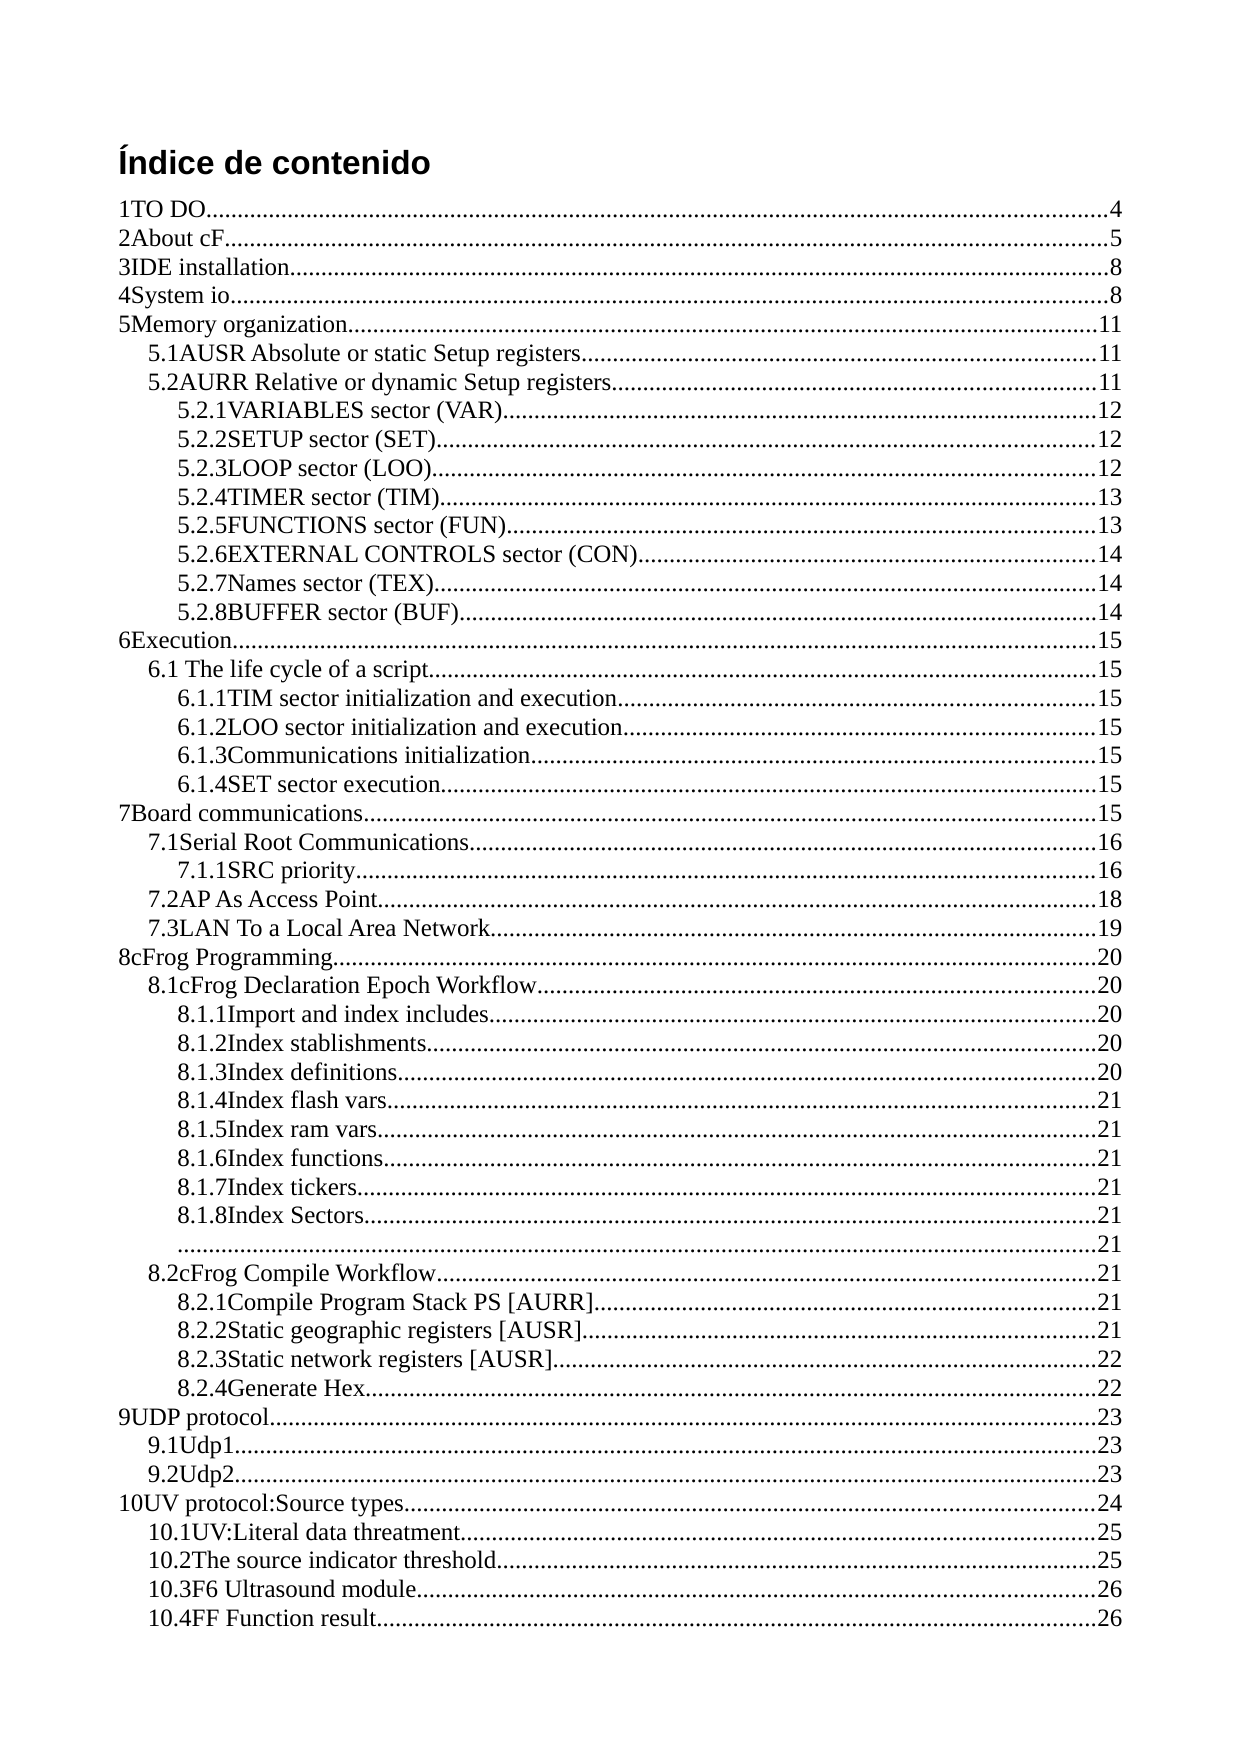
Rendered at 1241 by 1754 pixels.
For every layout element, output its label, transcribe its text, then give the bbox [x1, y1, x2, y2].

text 5Memory organization 11 [118, 309, 1122, 338]
text 6.1.3Communications initialization 15 [177, 740, 1122, 769]
text 9.1Udp1 23 [148, 1430, 1122, 1459]
text 9.2Udp2 23 [148, 1459, 1122, 1488]
subtitle Índice de contenido [118, 143, 1122, 182]
text 21 [177, 1229, 1122, 1258]
text 5.2.8BUFFER sector (BUF) 14 [177, 597, 1122, 625]
text 6Execution 15 [118, 625, 1122, 654]
text 8.1cFrog Declaration Epoch Workflow 20 [148, 970, 1122, 999]
text 10.4FF Function result 26 [148, 1603, 1122, 1632]
text 7.2AP As Access Point 18 [148, 884, 1122, 913]
text 5.2.2SETUP sector (SET) 12 [177, 424, 1122, 453]
text 4System io 8 [118, 280, 1122, 309]
text 1TO DO 4 [118, 194, 1122, 223]
text 5.2.4TIMER sector (TIM) 13 [177, 482, 1122, 510]
text 10UV protocol:Source types 24 [118, 1488, 1122, 1517]
text 8.1.1Import and index includes 20 [177, 999, 1122, 1028]
text 3IDE installation 8 [118, 252, 1122, 280]
text 8cFrog Programming 20 [118, 942, 1122, 970]
text 8.1.6Index functions 21 [177, 1143, 1122, 1172]
text 7.1.1SRC priority 16 [177, 855, 1122, 884]
text 10.1UV:Literal data threatment 25 [148, 1517, 1122, 1545]
text 8.1.5Index ram vars 21 [177, 1114, 1122, 1143]
text 8.2cFrog Compile Workflow 21 [148, 1258, 1122, 1287]
text 10.3F6 Ultrasound module 26 [148, 1574, 1122, 1603]
text 5.2.6EXTERNAL CONTROLS sector (CON) 14 [177, 539, 1122, 568]
text 8.1.3Index definitions 20 [177, 1057, 1122, 1085]
text 5.2.1VARIABLES sector (VAR) 12 [177, 395, 1122, 424]
text 8.2.1Compile Program Stack PS [AURR] 21 [177, 1287, 1122, 1315]
text 8.2.4Generate Hex 22 [177, 1373, 1122, 1402]
text 2About cF 5 [118, 223, 1122, 252]
text 5.1AUSR Absolute or static Setup registers 11 [148, 338, 1122, 367]
text 8.1.7Index tickers 21 [177, 1172, 1122, 1200]
text 7.1Serial Root Communications. 16 [148, 827, 1122, 855]
text 8.2.3Static network registers [AUSR] 22 [177, 1344, 1122, 1373]
text 8.1.2Index stablishments 20 [177, 1028, 1122, 1057]
text 5.2AURR Relative or dynamic Setup registers 11 [148, 367, 1122, 395]
text 6.1 The life cycle of a script 15 [148, 654, 1122, 683]
text 6.1.1TIM sector initialization and execution 15 [177, 683, 1122, 712]
text 5.2.3LOOP sector (LOO) 12 [177, 453, 1122, 482]
text 7Board communications 15 [118, 798, 1122, 827]
text 6.1.4SET sector execution 15 [177, 769, 1122, 798]
text 5.2.5FUNCTIONS sector (FUN) 13 [177, 510, 1122, 539]
text 5.2.7Names sector (TEX) 14 [177, 568, 1122, 597]
text 8.1.4Index flash vars 21 [177, 1085, 1122, 1114]
text 9UDP protocol 23 [118, 1402, 1122, 1430]
text 10.2The source indicator threshold 25 [148, 1545, 1122, 1574]
text 8.1.8Index Sectors 21 [177, 1200, 1122, 1229]
text 8.2.2Static geographic registers [AUSR] 21 [177, 1315, 1122, 1344]
text 6.1.2LOO sector initialization and execution 15 [177, 712, 1122, 740]
text 7.3LAN To a Local Area Network 19 [148, 913, 1122, 942]
